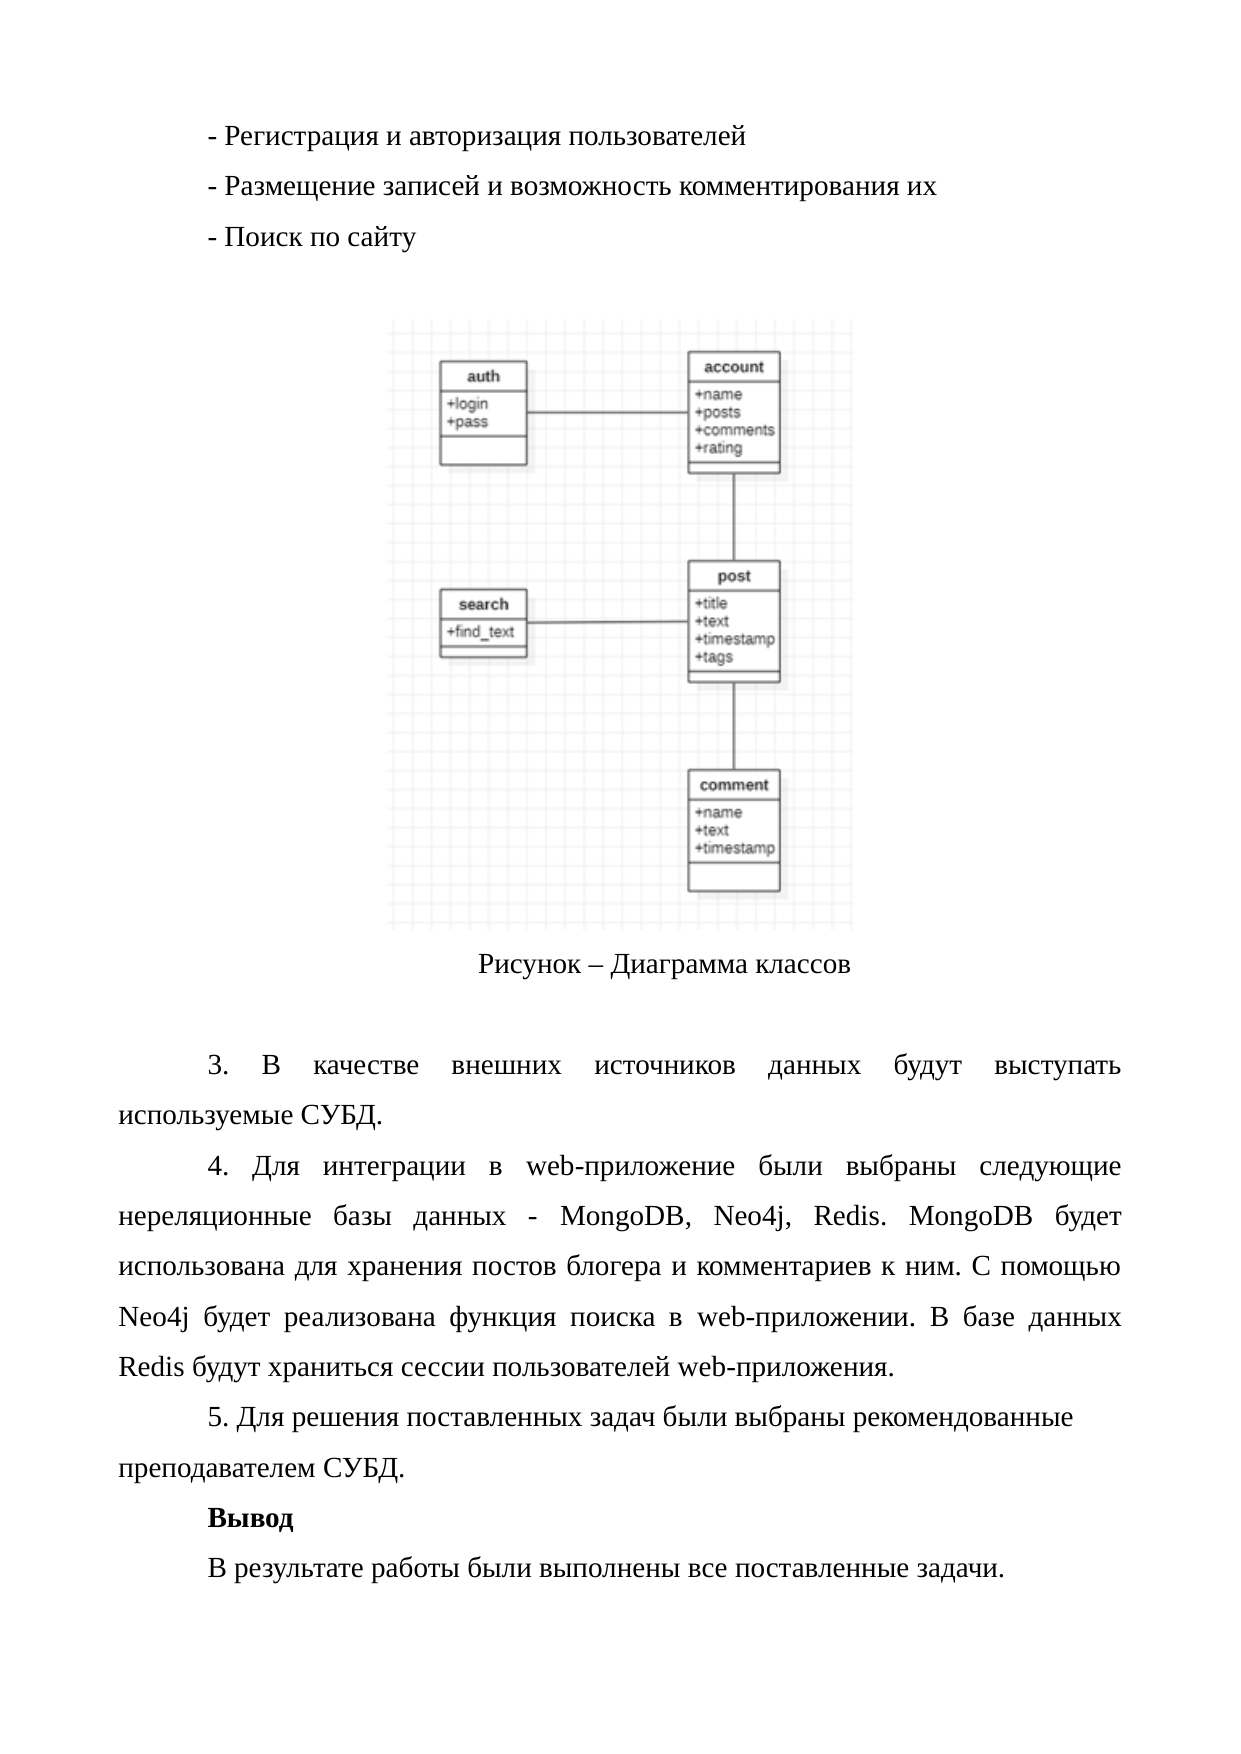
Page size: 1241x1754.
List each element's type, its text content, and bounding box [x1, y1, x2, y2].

text 5. Для решения поставленных задач были выбраны рекомендованные преподавателем СУБД. [118, 1399, 1122, 1483]
text - Размещение записей и возможность комментирования их [118, 168, 1122, 202]
text В результате работы были выполнены все поставленные задачи. [118, 1550, 1122, 1584]
text Рисунок – Диаграмма классов [118, 319, 1122, 980]
text - Регистрация и авторизация пользователей [118, 118, 1122, 152]
text Вывод [118, 1500, 1122, 1533]
text 3. В качестве внешних источников данных будут выступать используемые СУБД. [118, 1047, 1122, 1131]
text - Поиск по сайту [118, 219, 1122, 252]
text 4. Для интеграции в web-приложение были выбраны следующие нереляционные базы данных - MongoDB, Neo4j, Redis. MongoDB будет использована для хранения постов блогера и комментариев к ним. С помощью Neo4j будет реализована функция поиска в web-приложении. В базе данных Redis будут храниться сессии пользователей web-приложения. [118, 1148, 1122, 1383]
